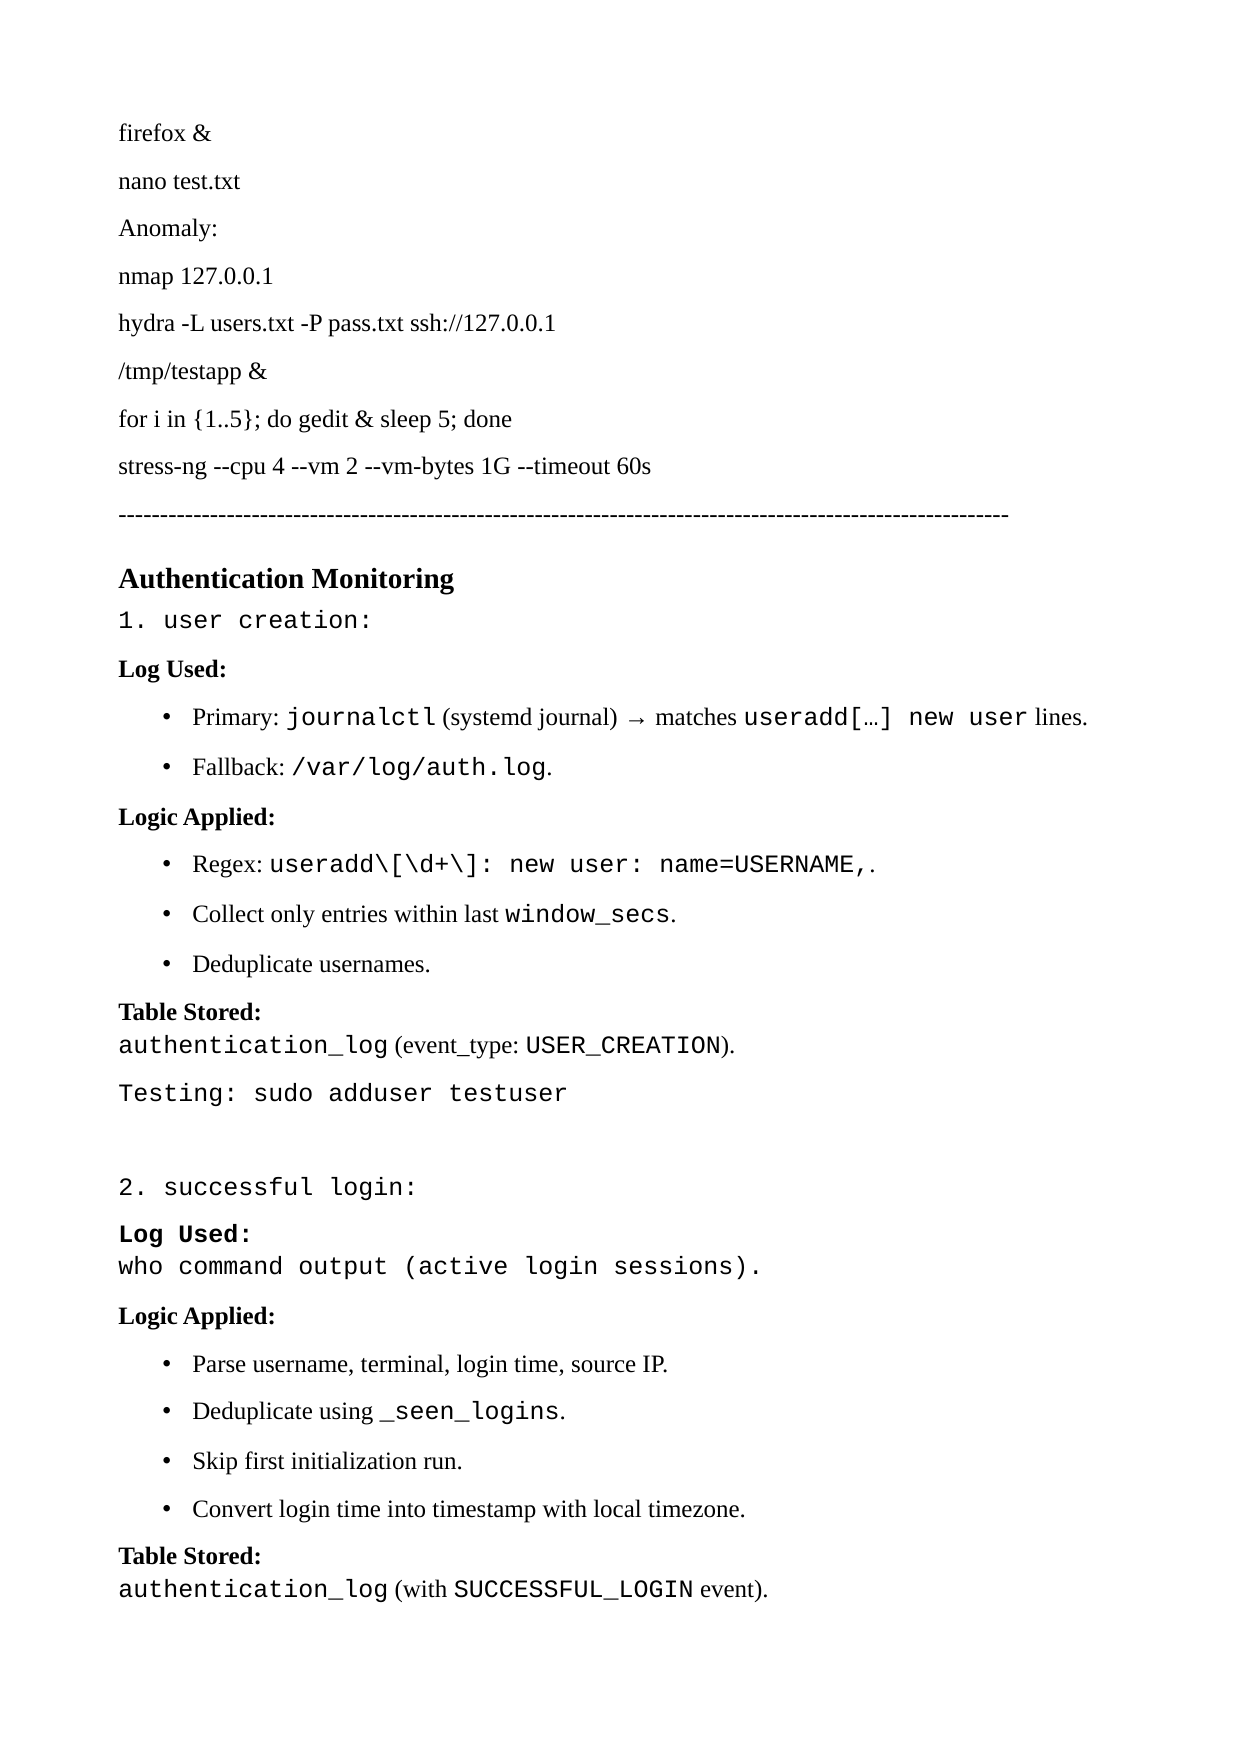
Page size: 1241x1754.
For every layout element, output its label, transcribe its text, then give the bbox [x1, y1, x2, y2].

text /tmp/testapp & [118, 356, 1122, 385]
text nmap 127.0.0.1 [118, 261, 1122, 290]
list Primary: journalctl (systemd journal) → matches useradd[…] new user lines. [162, 702, 1122, 733]
list Collect only entries within last window_secs. [162, 899, 1122, 930]
text nano test.txt [118, 166, 1122, 194]
list Parse username, terminal, login time, source IP. [162, 1349, 1122, 1377]
text 2. successful login: [118, 1174, 1122, 1203]
text firefox & [118, 118, 1122, 147]
list Fallback: /var/log/auth.log. [162, 752, 1122, 783]
text Table Stored: authentication_log (event_type: USER_CREATION). [118, 997, 1122, 1061]
text Anomaly: [118, 213, 1122, 242]
list Regex: useradd\[\d+\]: new user: name=USERNAME,. [162, 849, 1122, 880]
text Log Used: who command output (active login sessions). [118, 1221, 1122, 1282]
text ----------------------------------------------------------------------------------------------------------- [118, 499, 1122, 528]
text Table Stored: authentication_log (with SUCCESSFUL_LOGIN event). [118, 1541, 1122, 1605]
text for i in {1..5}; do gedit & sleep 5; done [118, 404, 1122, 432]
text stress-ng --cpu 4 --vm 2 --vm-bytes 1G --timeout 60s [118, 451, 1122, 480]
text 1. user creation: [118, 607, 1122, 636]
list Deduplicate using _seen_logins. [162, 1396, 1122, 1427]
text hydra -L users.txt -P pass.txt ssh://127.0.0.1 [118, 308, 1122, 337]
list Skip first initialization run. [162, 1446, 1122, 1475]
text Logic Applied: [118, 802, 1122, 831]
text Logic Applied: [118, 1301, 1122, 1330]
list Deduplicate usernames. [162, 949, 1122, 978]
list Convert login time into timestamp with local timezone. [162, 1494, 1122, 1523]
text Testing: sudo adduser testuser [118, 1080, 1122, 1108]
subtitle Authentication Monitoring [118, 561, 1122, 595]
text Log Used: [118, 654, 1122, 683]
